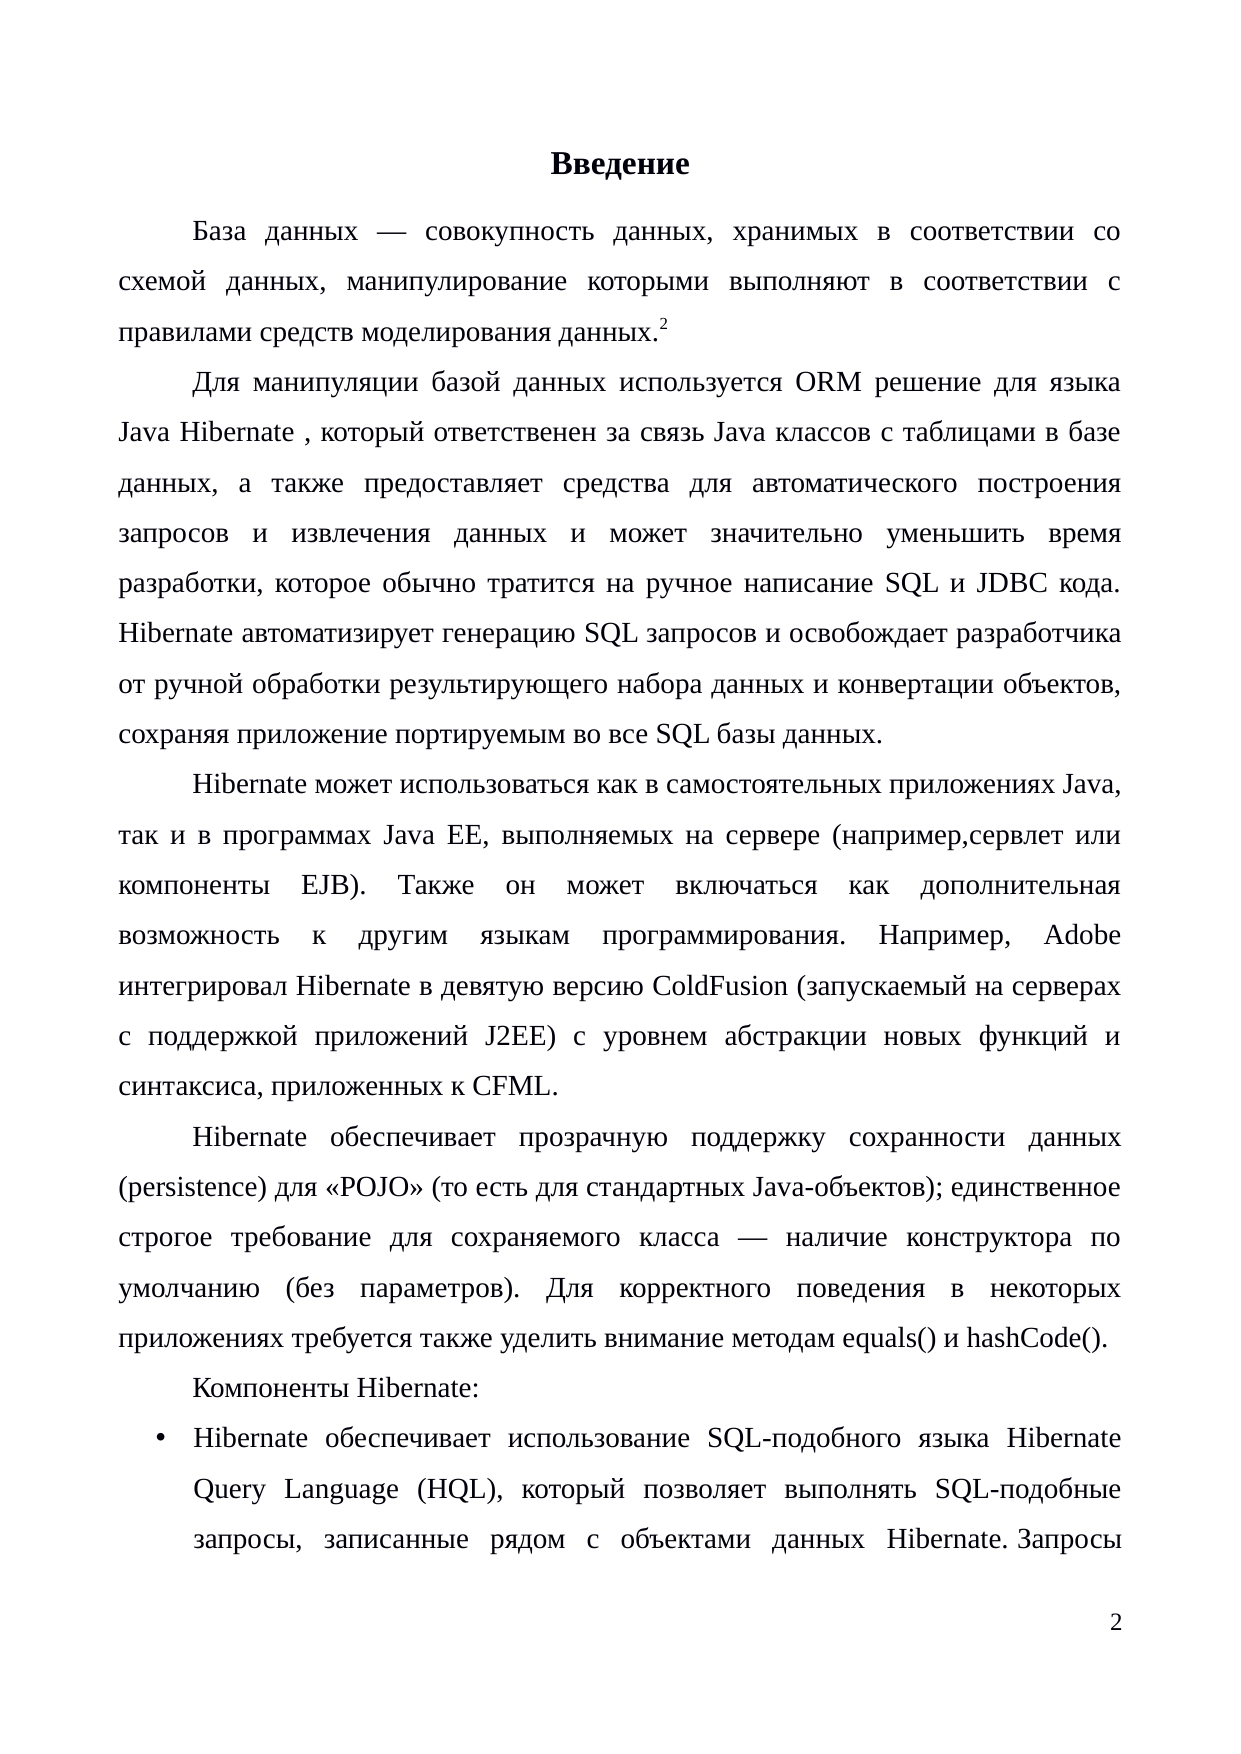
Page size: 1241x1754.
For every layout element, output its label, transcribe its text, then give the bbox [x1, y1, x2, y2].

text Для манипуляции базой данных используется ORM решение для языка Java Hibernate , который ответственен за связь Java классов с таблицами в базе данных, а также предоставляет средства для автоматического построения запросов и извлечения данных и может значительно уменьшить время разработки, которое обычно тратится на ручное написание SQL и JDBC кода. Hibernate автоматизирует генерацию SQL запросов и освобождает разработчика от ручной обработки результирующего набора данных и конвертации объектов, сохраняя приложение портируемым во все SQL базы данных. [118, 364, 1122, 750]
subtitle Введение [118, 143, 1122, 181]
text Компоненты Hibernate: [118, 1370, 1122, 1404]
text База данных — совокупность данных, хранимых в соответствии со схемой данных, манипулирование которыми выполняют в соответствии с правилами средств моделирования данных. [118, 213, 1122, 347]
text Hibernate обеспечивает прозрачную поддержку сохранности данных (persistence) для «POJO» (то есть для стандартных Java-объектов); единственное строгое требование для сохраняемого класса — наличие конструктора по умолчанию (без параметров). Для корректного поведения в некоторых приложениях требуется также уделить внимание методам equals() и hashCode(). [118, 1119, 1122, 1353]
text Hibernate может использоваться как в самостоятельных приложениях Java, так и в программах Java EE, выполняемых на сервере (например,сервлет или компоненты EJB). Также он может включаться как дополнительная возможность к другим языкам программирования. Например, Adobe интегрировал Hibernate в девятую версию ColdFusion (запускаемый на серверах с поддержкой приложений J2EE) с уровнем абстракции новых функций и синтаксиса, приложенных к CFML. [118, 767, 1122, 1102]
list Hibernate обеспечивает использование SQL-подобного языка Hibernate Query Language (HQL), который позволяет выполнять SQL-подобные запросы, записанные рядом с объектами данных Hibernate. Запросы [156, 1421, 1122, 1555]
